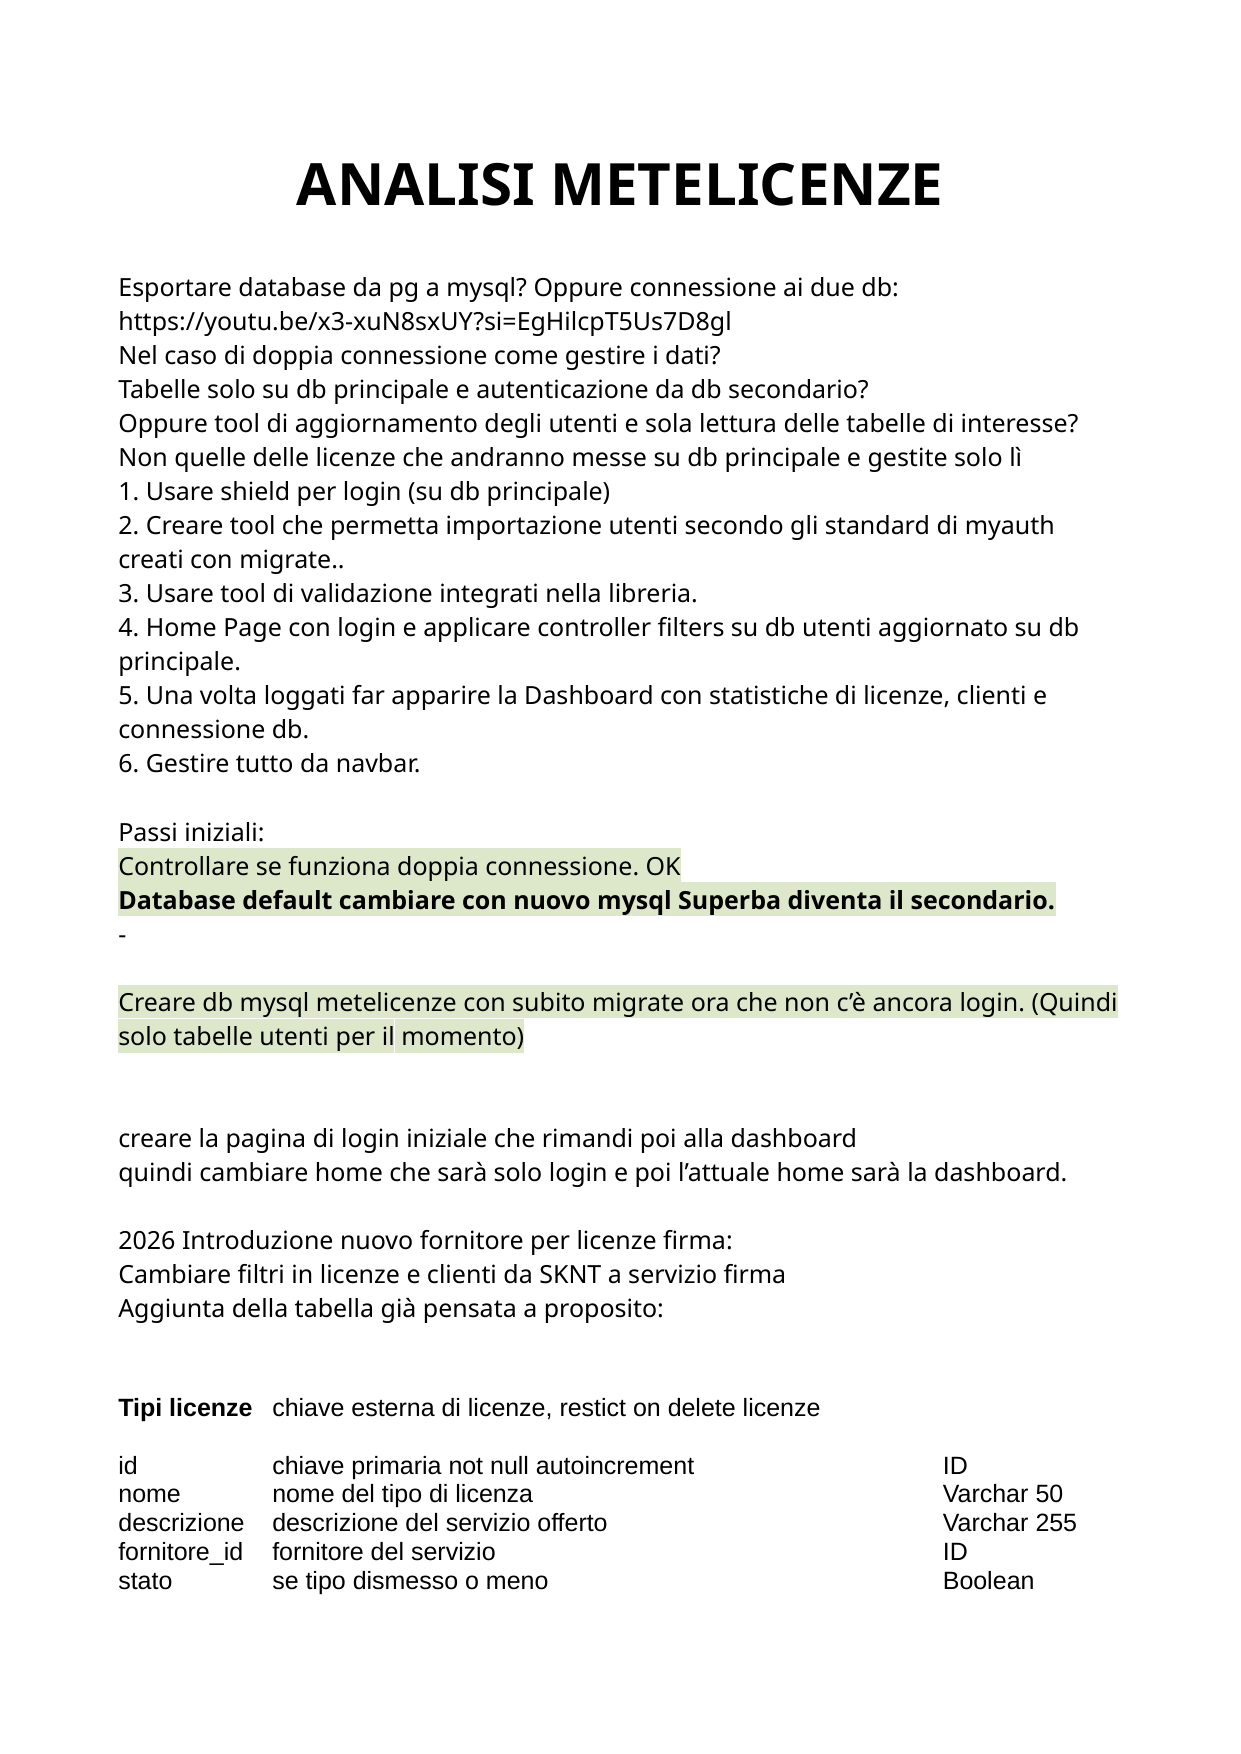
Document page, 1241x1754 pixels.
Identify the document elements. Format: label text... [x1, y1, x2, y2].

table_header Tipi licenze [115, 1393, 269, 1422]
table_cell descrizione [115, 1508, 269, 1537]
text 2026 Introduzione nuovo fornitore per licenze firma: [118, 1223, 1122, 1257]
table_cell nome del tipo di licenza [269, 1480, 939, 1508]
text Creare db mysql metelicenze con subito migrate ora che non c’è ancora login. (Quindi solo tabelle utenti per il momento) [118, 950, 1122, 1053]
table_cell id [115, 1451, 269, 1479]
table_cell se tipo dismesso o meno [269, 1566, 939, 1594]
table_cell ID [940, 1451, 1083, 1479]
table_cell [269, 1422, 939, 1451]
table_cell [269, 1595, 939, 1623]
table_cell [115, 1422, 269, 1451]
table_cell descrizione del servizio offerto [269, 1508, 939, 1537]
table_cell fornitore del servizio [269, 1537, 939, 1566]
table_cell Boolean [940, 1566, 1083, 1594]
table_cell fornitore_id [115, 1537, 269, 1566]
table_cell nome [115, 1480, 269, 1508]
table_header chiave esterna di licenze, restict on delete licenze [269, 1393, 939, 1422]
title ANALISI METELICENZE [118, 143, 1122, 223]
table_cell Varchar 50 [940, 1480, 1083, 1508]
text creare la pagina di login iniziale che rimandi poi alla dashboard [118, 1121, 1122, 1155]
table_cell [115, 1595, 269, 1623]
table_header [940, 1393, 1083, 1422]
table_cell chiave primaria not null autoincrement [269, 1451, 939, 1479]
text Aggiunta della tabella già pensata a proposito: [118, 1291, 1122, 1325]
table_cell [940, 1422, 1083, 1451]
text Esportare database da pg a mysql? Oppure connessione ai due db: https://youtu.be/x3-xuN8sxUY?si=EgHilcpT5Us7D8gl Nel caso di doppia connessione come gestire i dati? Tabelle solo su db principale e autenticazione da db secondario? Oppure tool di aggiornamento degli utenti e sola lettura delle tabelle di interesse? Non quelle delle licenze che andranno messe su db principale e gestite solo lì 1. Usare shield per login (su db principale) 2. Creare tool che permetta importazione utenti secondo gli standard di myauth creati con migrate.. 3. Usare tool di validazione integrati nella libreria. 4. Home Page con login e applicare controller filters su db utenti aggiornato su db principale. 5. Una volta loggati far apparire la Dashboard con statistiche di licenze, clienti e connessione db. 6. Gestire tutto da navbar. Passi iniziali: Controllare se funziona doppia connessione. OK [118, 235, 1122, 882]
text Cambiare filtri in licenze e clienti da SKNT a servizio firma [118, 1257, 1122, 1291]
table_cell stato [115, 1566, 269, 1594]
table_cell Varchar 255 [940, 1508, 1083, 1537]
text quindi cambiare home che sarà solo login e poi l’attuale home sarà la dashboard. [118, 1155, 1122, 1189]
text - [118, 916, 1122, 950]
table_cell ID [940, 1537, 1083, 1566]
table_cell [940, 1595, 1083, 1623]
text Database default cambiare con nuovo mysql Superba diventa il secondario. [118, 882, 1122, 916]
